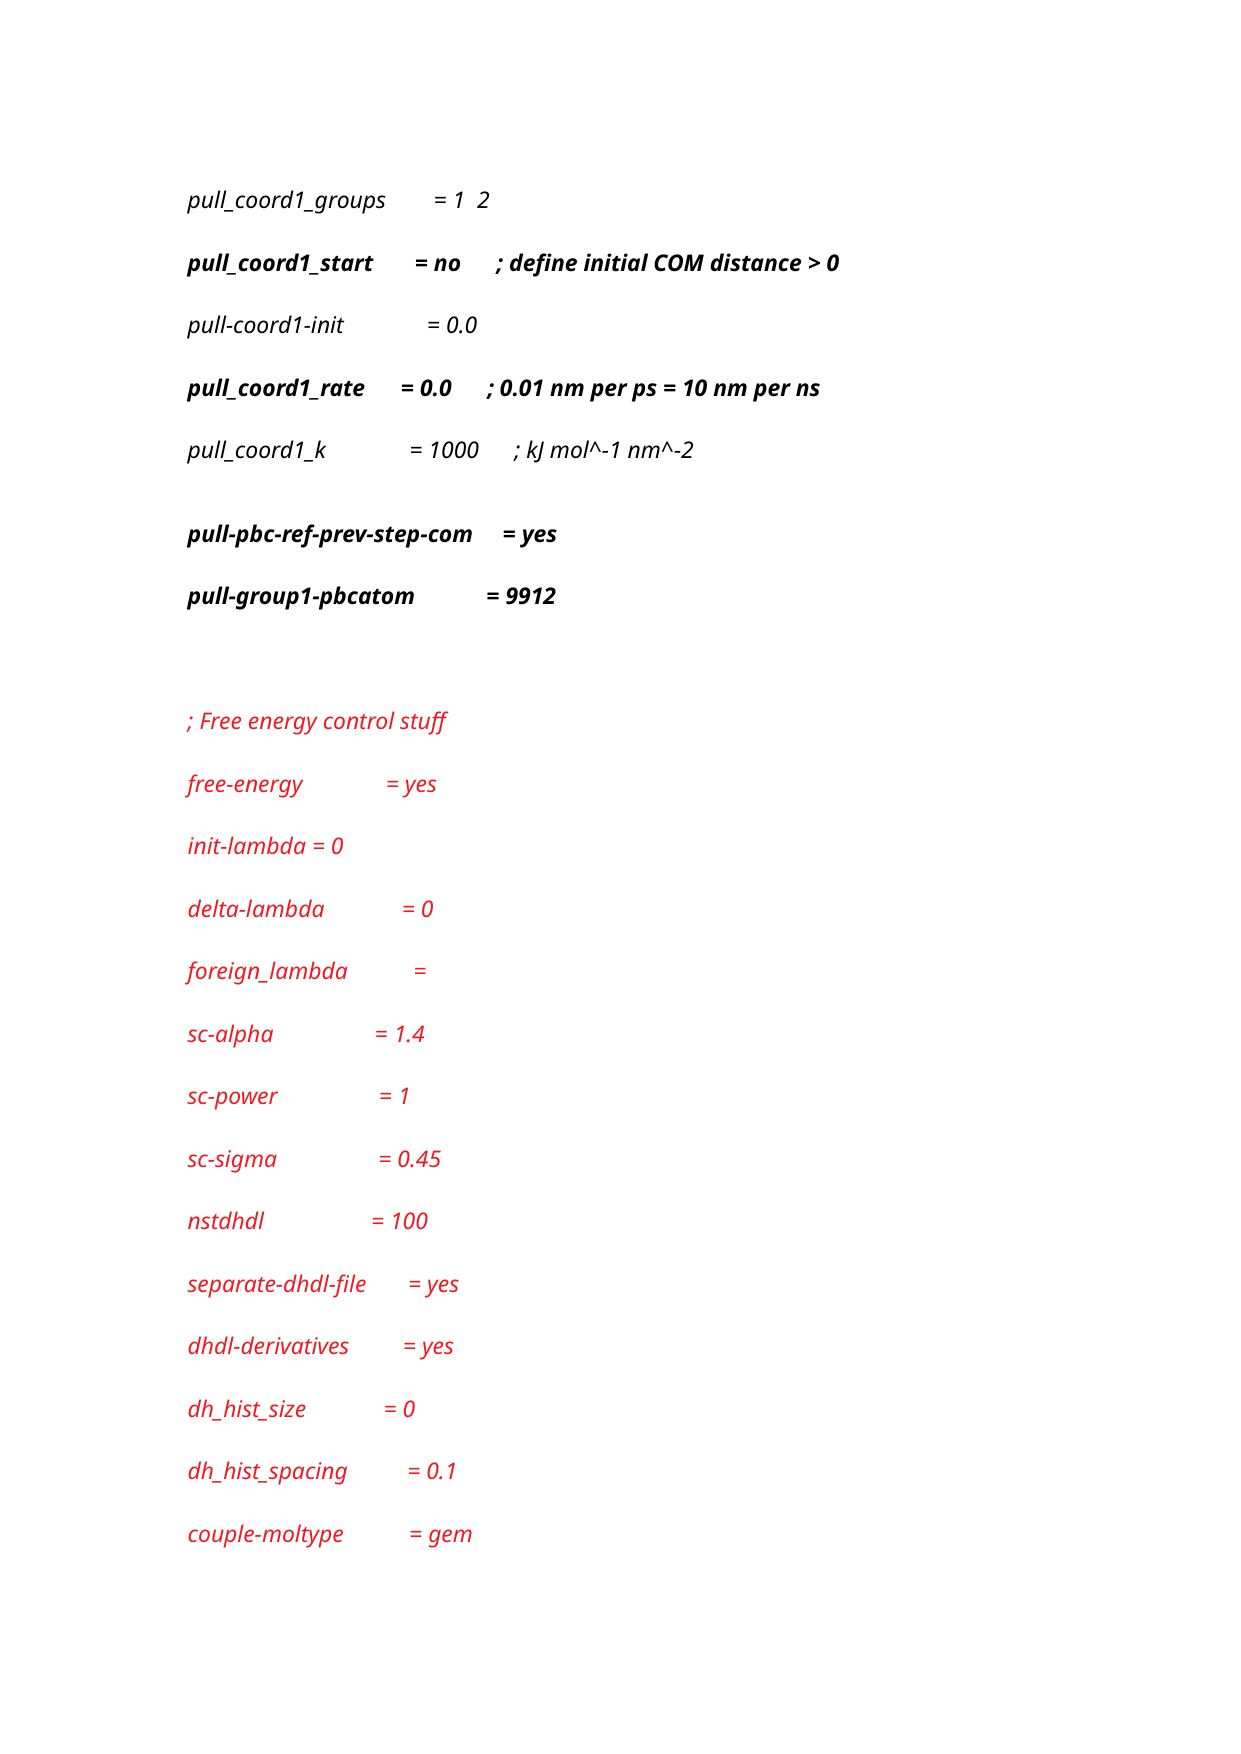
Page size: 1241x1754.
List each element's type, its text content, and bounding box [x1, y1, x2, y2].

text ; Free energy control stuff [187, 679, 1053, 742]
text pull-coord1-init = 0.0 [187, 283, 1053, 346]
text sc-alpha = 1.4 [187, 992, 1053, 1054]
text foreign_lambda = [187, 929, 1053, 992]
text pull-group1-pbcatom = 9912 [187, 554, 1053, 617]
text sc-power = 1 [187, 1054, 1053, 1117]
text pull-pbc-ref-prev-step-com = yes [187, 492, 1053, 554]
text nstdhdl = 100 [187, 1179, 1053, 1242]
text init-lambda = 0 [187, 804, 1053, 867]
text pull_coord1_start = no ; define initial COM distance > 0 [187, 221, 1053, 283]
text delta-lambda = 0 [187, 867, 1053, 929]
text couple-moltype = gem [187, 1492, 1053, 1554]
text pull_coord1_groups = 1 2 [187, 158, 1053, 221]
text separate-dhdl-file = yes [187, 1242, 1053, 1304]
text pull_coord1_k = 1000 ; kJ mol^-1 nm^-2 [187, 408, 1053, 471]
text pull_coord1_rate = 0.0 ; 0.01 nm per ps = 10 nm per ns [187, 346, 1053, 408]
text sc-sigma = 0.45 [187, 1117, 1053, 1179]
text dhdl-derivatives = yes [187, 1304, 1053, 1367]
text free-energy = yes [187, 742, 1053, 804]
text dh_hist_size = 0 [187, 1367, 1053, 1429]
text dh_hist_spacing = 0.1 [187, 1429, 1053, 1492]
